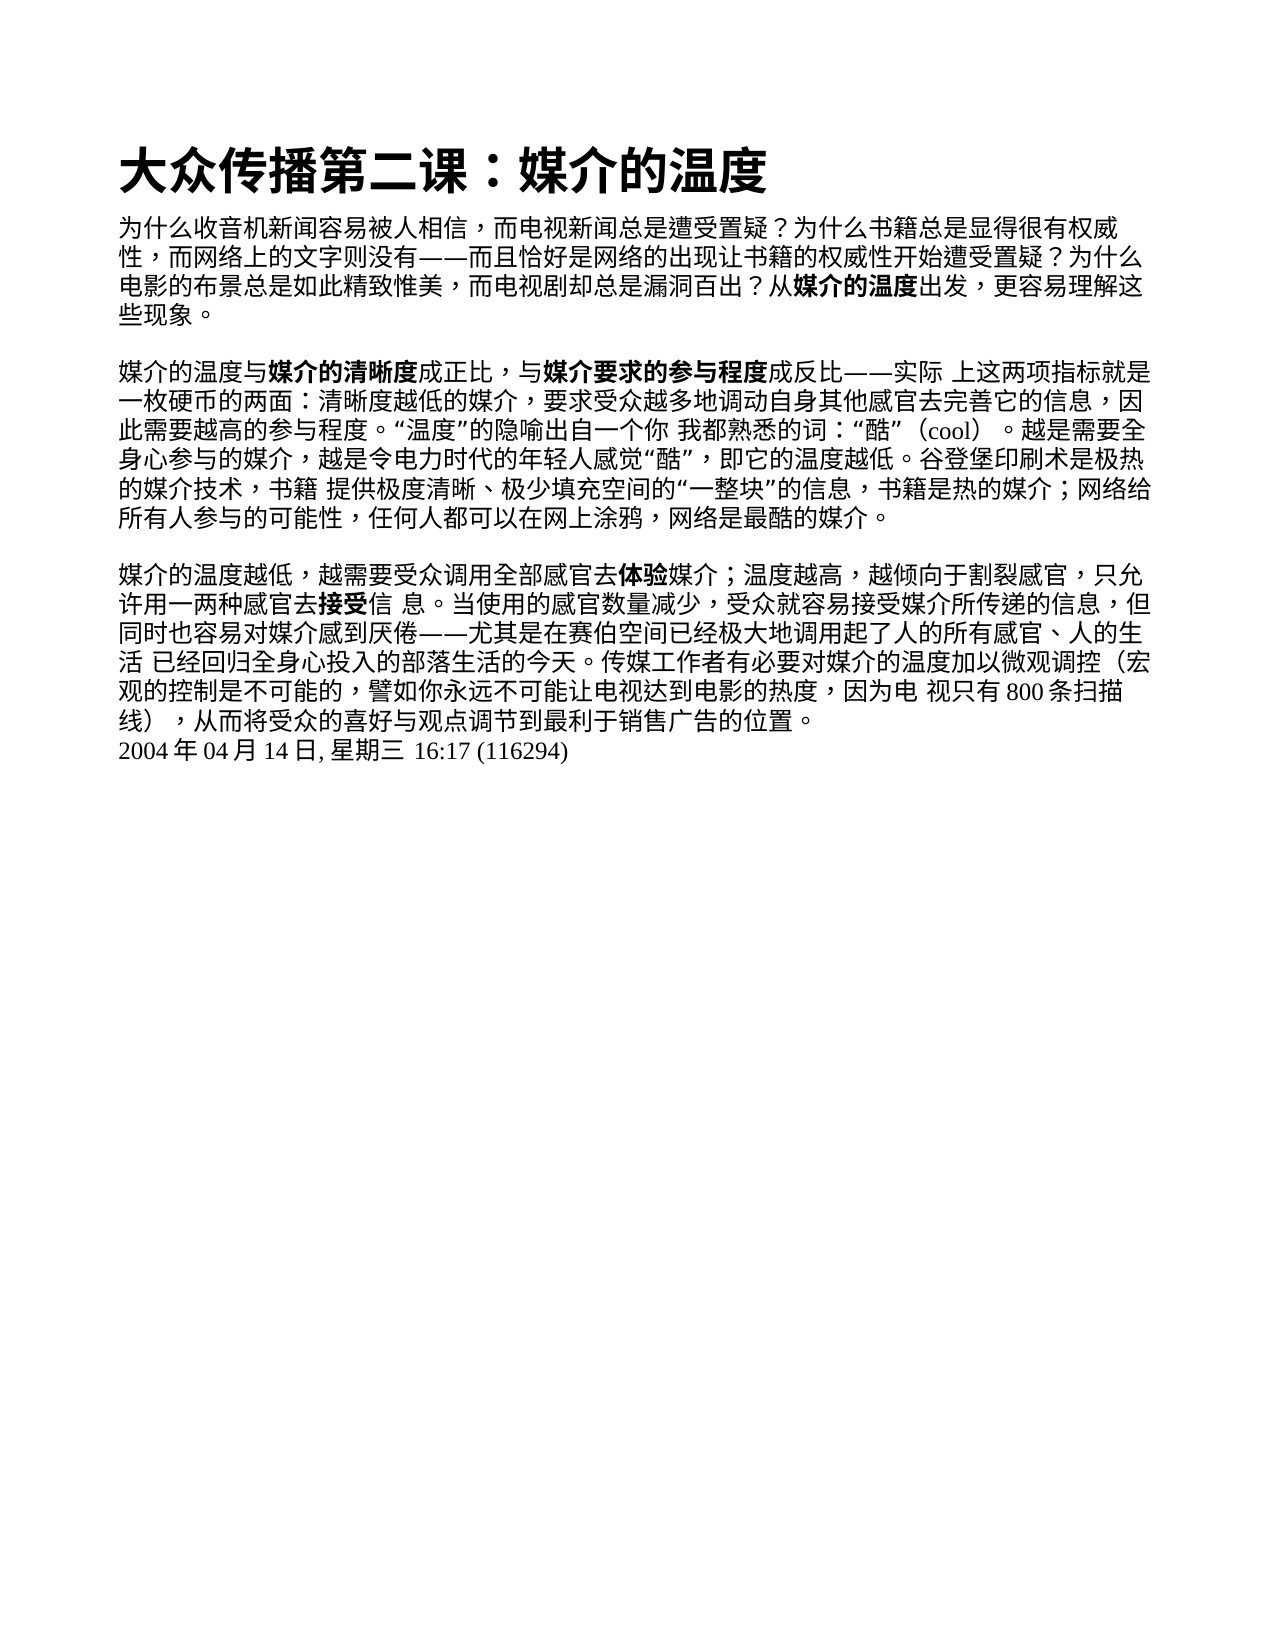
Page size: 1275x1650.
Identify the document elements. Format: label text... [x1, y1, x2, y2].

text 媒介的温度越低，越需要受众调用全部感官去体验媒介；温度越高，越倾向于割裂感官，只允许用一两种感官去接受信 息。当使用的感官数量减少，受众就容易接受媒介所传递的信息，但同时也容易对媒介感到厌倦——尤其是在赛伯空间已经极大地调用起了人的所有感官、人的生活 已经回归全身心投入的部落生活的今天。传媒工作者有必要对媒介的温度加以微观调控（宏观的控制是不可能的，譬如你永远不可能让电视达到电影的热度，因为电 视只有800条扫描线），从而将受众的喜好与观点调节到最利于销售广告的位置。 [118, 561, 1157, 736]
text 媒介的温度与媒介的清晰度成正比，与媒介要求的参与程度成反比——实际 上这两项指标就是一枚硬币的两面：清晰度越低的媒介，要求受众越多地调动自身其他感官去完善它的信息，因此需要越高的参与程度。“温度”的隐喻出自一个你 我都熟悉的词：“酷”（cool）。越是需要全身心参与的媒介，越是令电力时代的年轻人感觉“酷”，即它的温度越低。谷登堡印刷术是极热的媒介技术，书籍 提供极度清晰、极少填充空间的“一整块”的信息，书籍是热的媒介；网络给所有人参与的可能性，任何人都可以在网上涂鸦，网络是最酷的媒介。 [118, 358, 1157, 533]
text 为什么收音机新闻容易被人相信，而电视新闻总是遭受置疑？为什么书籍总是显得很有权威性，而网络上的文字则没有——而且恰好是网络的出现让书籍的权威性开始遭受置疑？为什么电影的布景总是如此精致惟美，而电视剧却总是漏洞百出？从媒介的温度出发，更容易理解这些现象。 [118, 214, 1157, 331]
text 2004年04月14日, 星期三 16:17 (116294) [118, 736, 1157, 765]
subtitle 大众传播第二课：媒介的温度 [118, 143, 1157, 201]
